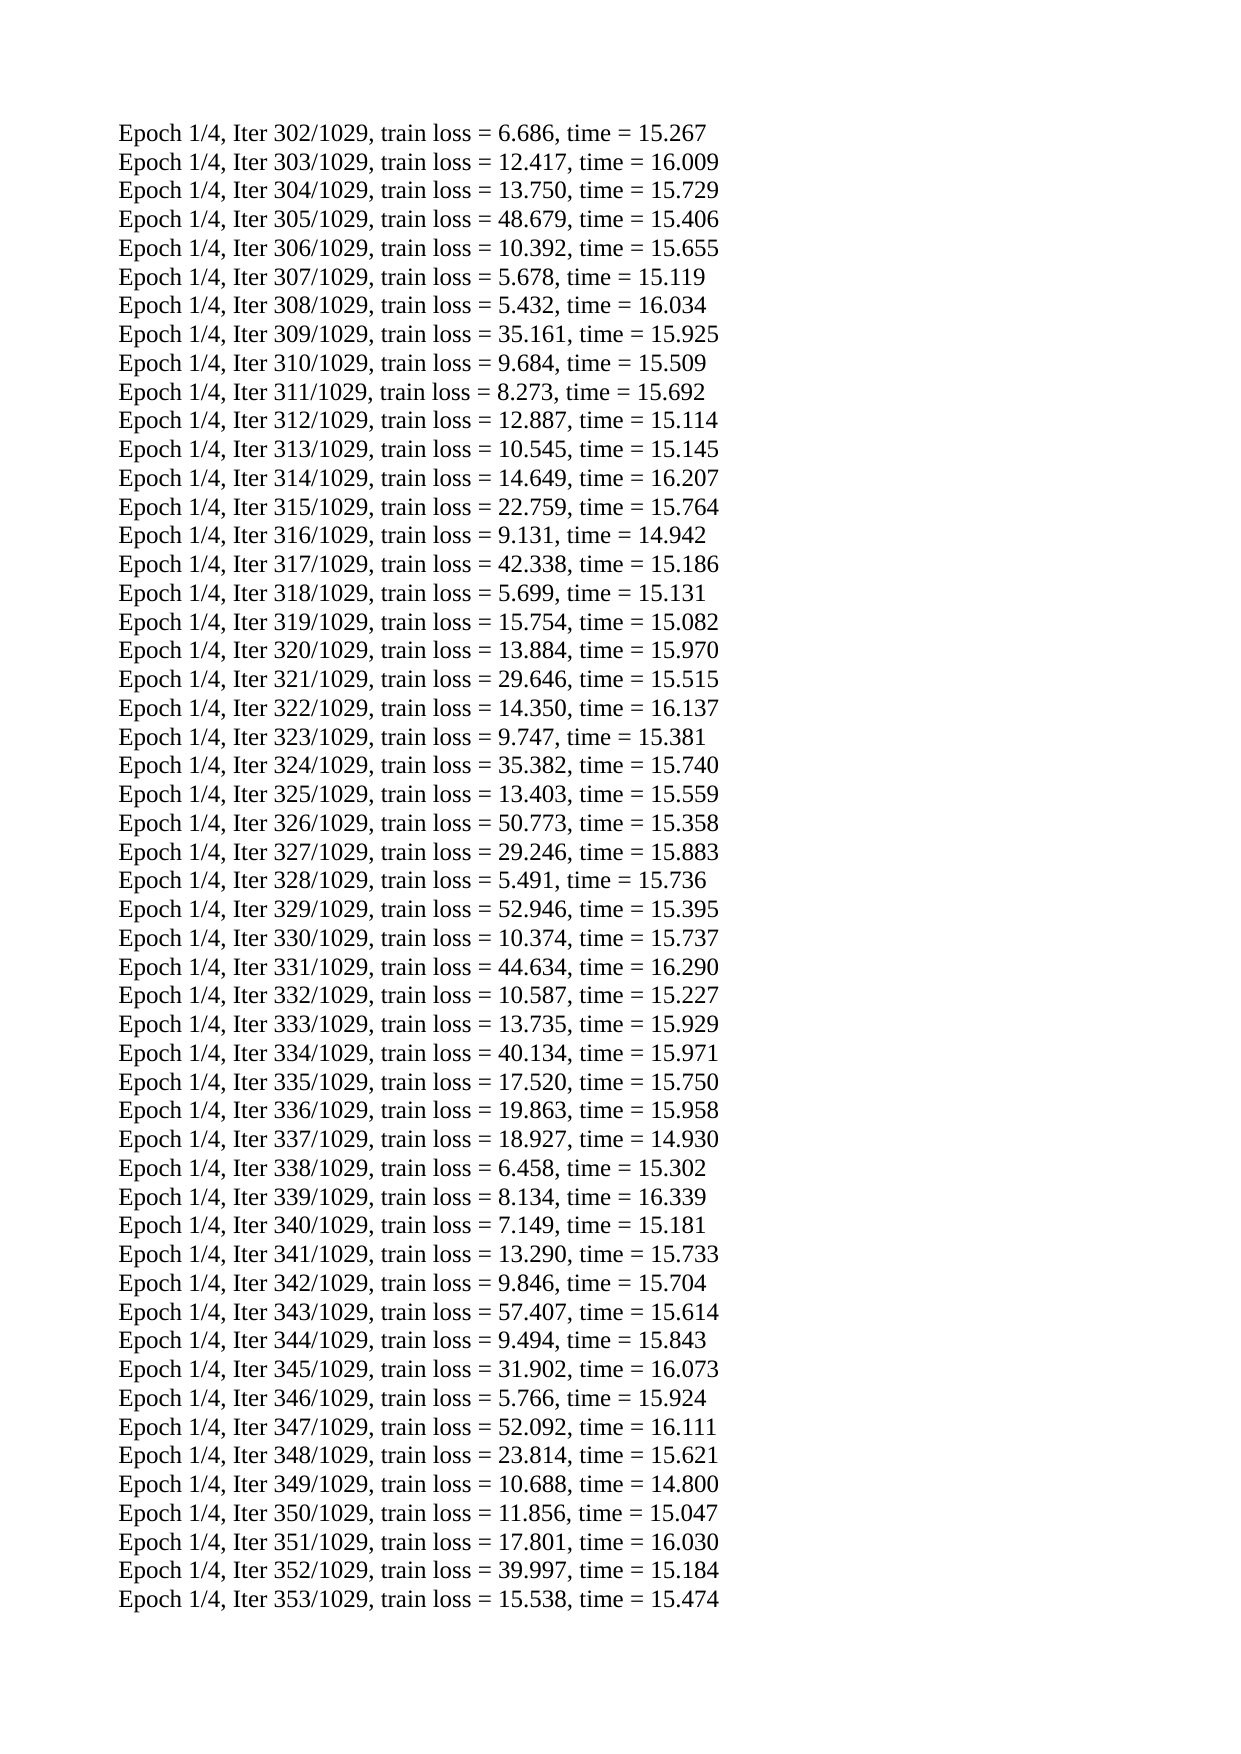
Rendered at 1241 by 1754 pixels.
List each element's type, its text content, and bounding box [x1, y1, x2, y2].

text Epoch 1/4, Iter 303/1029, train loss = 12.417, time = 16.009 [118, 147, 1122, 176]
text Epoch 1/4, Iter 347/1029, train loss = 52.092, time = 16.111 [118, 1412, 1122, 1441]
text Epoch 1/4, Iter 319/1029, train loss = 15.754, time = 15.082 [118, 607, 1122, 636]
text Epoch 1/4, Iter 345/1029, train loss = 31.902, time = 16.073 [118, 1354, 1122, 1383]
text Epoch 1/4, Iter 322/1029, train loss = 14.350, time = 16.137 [118, 693, 1122, 722]
text Epoch 1/4, Iter 337/1029, train loss = 18.927, time = 14.930 [118, 1124, 1122, 1153]
text Epoch 1/4, Iter 314/1029, train loss = 14.649, time = 16.207 [118, 463, 1122, 492]
text Epoch 1/4, Iter 331/1029, train loss = 44.634, time = 16.290 [118, 952, 1122, 981]
text Epoch 1/4, Iter 346/1029, train loss = 5.766, time = 15.924 [118, 1383, 1122, 1412]
text Epoch 1/4, Iter 304/1029, train loss = 13.750, time = 15.729 [118, 176, 1122, 204]
text Epoch 1/4, Iter 309/1029, train loss = 35.161, time = 15.925 [118, 319, 1122, 348]
text Epoch 1/4, Iter 324/1029, train loss = 35.382, time = 15.740 [118, 751, 1122, 779]
text Epoch 1/4, Iter 321/1029, train loss = 29.646, time = 15.515 [118, 664, 1122, 693]
text Epoch 1/4, Iter 351/1029, train loss = 17.801, time = 16.030 [118, 1527, 1122, 1556]
text Epoch 1/4, Iter 353/1029, train loss = 15.538, time = 15.474 [118, 1584, 1122, 1613]
text Epoch 1/4, Iter 333/1029, train loss = 13.735, time = 15.929 [118, 1009, 1122, 1038]
text Epoch 1/4, Iter 302/1029, train loss = 6.686, time = 15.267 [118, 118, 1122, 147]
text Epoch 1/4, Iter 316/1029, train loss = 9.131, time = 14.942 [118, 521, 1122, 549]
text Epoch 1/4, Iter 343/1029, train loss = 57.407, time = 15.614 [118, 1297, 1122, 1326]
text Epoch 1/4, Iter 305/1029, train loss = 48.679, time = 15.406 [118, 204, 1122, 233]
text Epoch 1/4, Iter 330/1029, train loss = 10.374, time = 15.737 [118, 923, 1122, 952]
text Epoch 1/4, Iter 320/1029, train loss = 13.884, time = 15.970 [118, 636, 1122, 664]
text Epoch 1/4, Iter 334/1029, train loss = 40.134, time = 15.971 [118, 1038, 1122, 1067]
text Epoch 1/4, Iter 312/1029, train loss = 12.887, time = 15.114 [118, 406, 1122, 434]
text Epoch 1/4, Iter 348/1029, train loss = 23.814, time = 15.621 [118, 1441, 1122, 1469]
text Epoch 1/4, Iter 341/1029, train loss = 13.290, time = 15.733 [118, 1239, 1122, 1268]
text Epoch 1/4, Iter 340/1029, train loss = 7.149, time = 15.181 [118, 1211, 1122, 1239]
text Epoch 1/4, Iter 325/1029, train loss = 13.403, time = 15.559 [118, 779, 1122, 808]
text Epoch 1/4, Iter 318/1029, train loss = 5.699, time = 15.131 [118, 578, 1122, 607]
text Epoch 1/4, Iter 313/1029, train loss = 10.545, time = 15.145 [118, 434, 1122, 463]
text Epoch 1/4, Iter 307/1029, train loss = 5.678, time = 15.119 [118, 262, 1122, 291]
text Epoch 1/4, Iter 306/1029, train loss = 10.392, time = 15.655 [118, 233, 1122, 262]
text Epoch 1/4, Iter 350/1029, train loss = 11.856, time = 15.047 [118, 1498, 1122, 1527]
text Epoch 1/4, Iter 344/1029, train loss = 9.494, time = 15.843 [118, 1326, 1122, 1354]
text Epoch 1/4, Iter 342/1029, train loss = 9.846, time = 15.704 [118, 1268, 1122, 1297]
text Epoch 1/4, Iter 336/1029, train loss = 19.863, time = 15.958 [118, 1096, 1122, 1124]
text Epoch 1/4, Iter 311/1029, train loss = 8.273, time = 15.692 [118, 377, 1122, 406]
text Epoch 1/4, Iter 338/1029, train loss = 6.458, time = 15.302 [118, 1153, 1122, 1182]
text Epoch 1/4, Iter 328/1029, train loss = 5.491, time = 15.736 [118, 866, 1122, 894]
text Epoch 1/4, Iter 335/1029, train loss = 17.520, time = 15.750 [118, 1067, 1122, 1096]
text Epoch 1/4, Iter 339/1029, train loss = 8.134, time = 16.339 [118, 1182, 1122, 1211]
text Epoch 1/4, Iter 332/1029, train loss = 10.587, time = 15.227 [118, 981, 1122, 1009]
text Epoch 1/4, Iter 315/1029, train loss = 22.759, time = 15.764 [118, 492, 1122, 521]
text Epoch 1/4, Iter 308/1029, train loss = 5.432, time = 16.034 [118, 291, 1122, 319]
text Epoch 1/4, Iter 329/1029, train loss = 52.946, time = 15.395 [118, 894, 1122, 923]
text Epoch 1/4, Iter 352/1029, train loss = 39.997, time = 15.184 [118, 1556, 1122, 1584]
text Epoch 1/4, Iter 327/1029, train loss = 29.246, time = 15.883 [118, 837, 1122, 866]
text Epoch 1/4, Iter 310/1029, train loss = 9.684, time = 15.509 [118, 348, 1122, 377]
text Epoch 1/4, Iter 317/1029, train loss = 42.338, time = 15.186 [118, 549, 1122, 578]
text Epoch 1/4, Iter 323/1029, train loss = 9.747, time = 15.381 [118, 722, 1122, 751]
text Epoch 1/4, Iter 326/1029, train loss = 50.773, time = 15.358 [118, 808, 1122, 837]
text Epoch 1/4, Iter 349/1029, train loss = 10.688, time = 14.800 [118, 1469, 1122, 1498]
